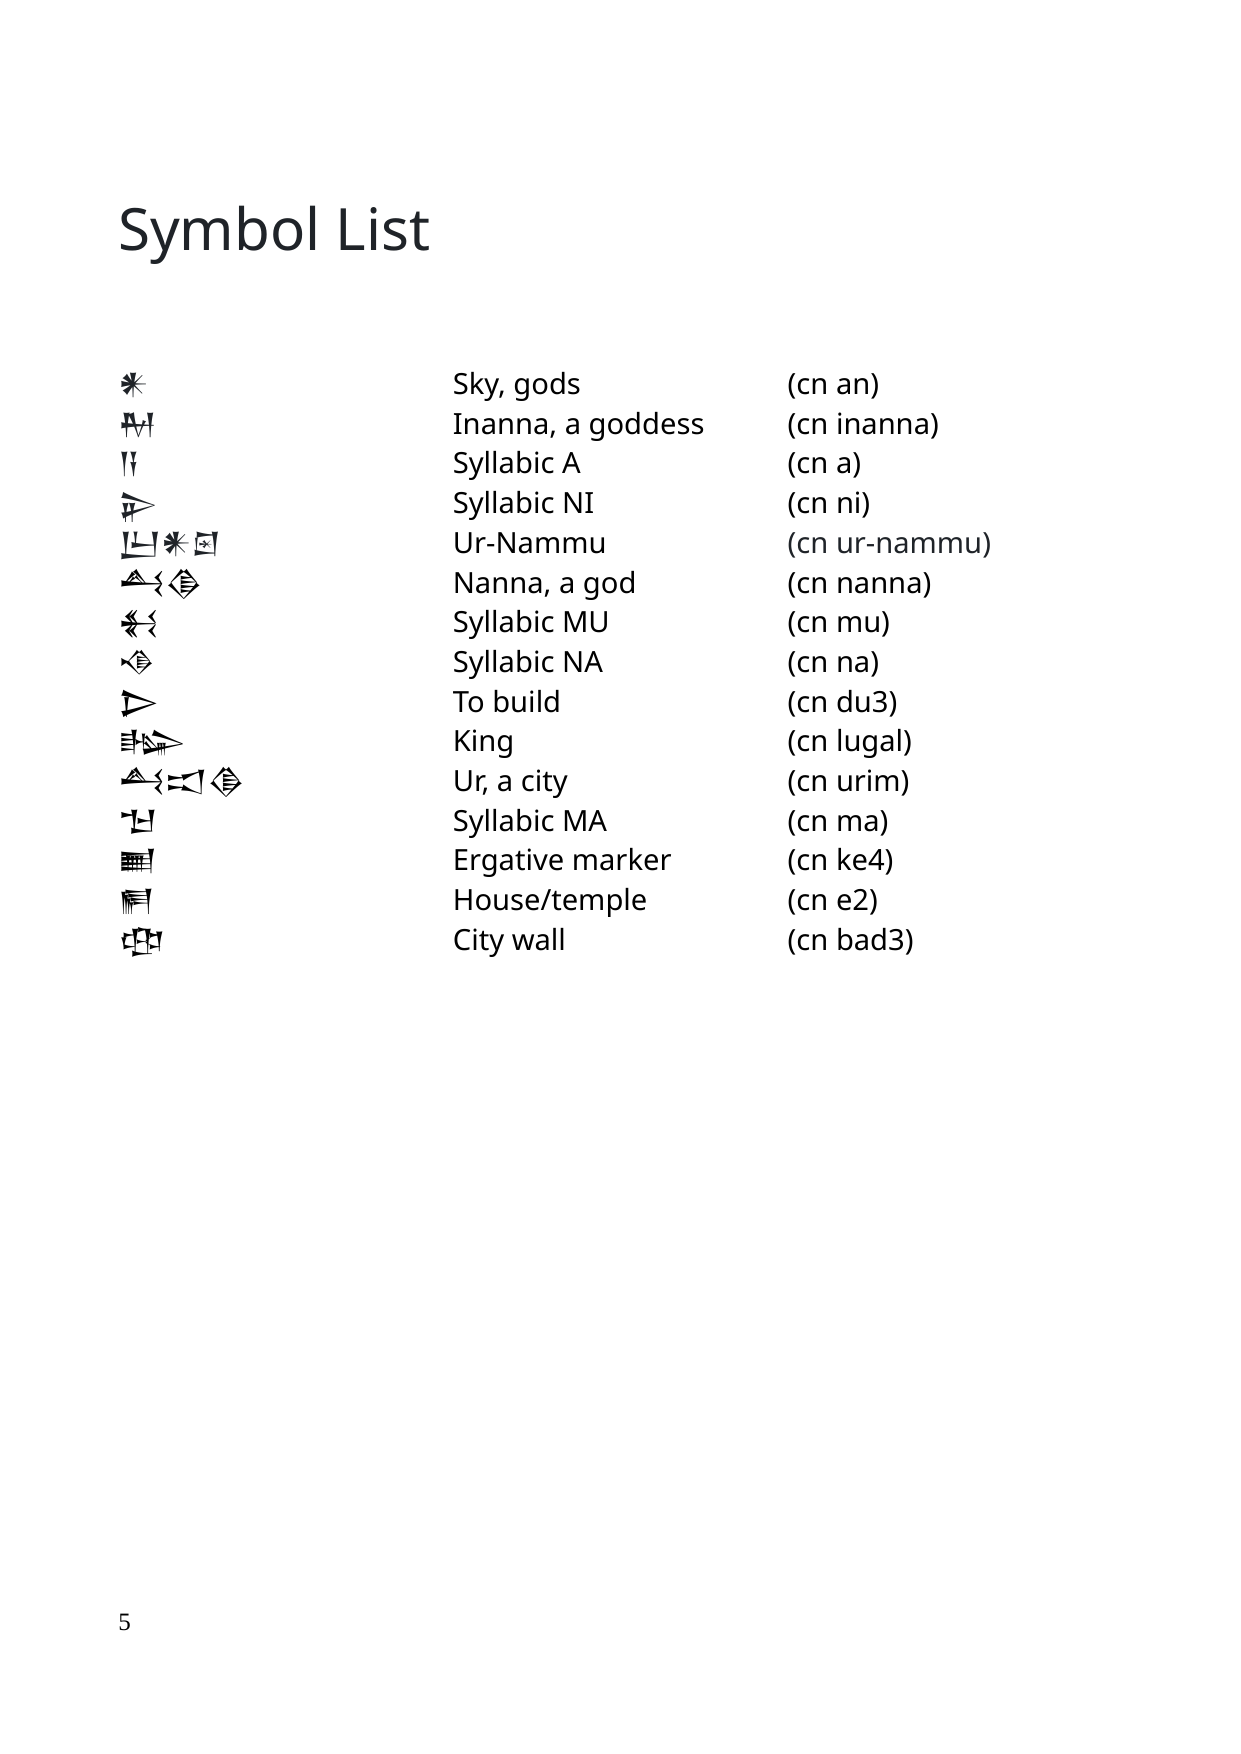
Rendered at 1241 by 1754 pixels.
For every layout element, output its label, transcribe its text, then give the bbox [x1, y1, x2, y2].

table_cell City wall [453, 919, 787, 959]
table_cell 𒈹 [118, 403, 453, 443]
table_cell Syllabic A [453, 443, 787, 482]
table_header Sky, gods [453, 364, 787, 403]
table_cell 𒆕 [118, 681, 453, 721]
table_cell (cn bad3) [788, 919, 1122, 959]
table_cell (cn mu) [788, 602, 1122, 641]
table_cell Syllabic MA [453, 800, 787, 840]
table_cell (cn du3) [788, 681, 1122, 721]
table_cell Nanna, a god [453, 562, 787, 602]
table_cell 𒈬 [118, 602, 453, 641]
table_cell 𒉌 [118, 483, 453, 522]
table_cell To build [453, 681, 787, 721]
table_cell (cn nanna) [788, 562, 1122, 602]
table_cell (cn e2) [788, 879, 1122, 919]
table_header (cn an) [788, 364, 1122, 403]
table_cell Ergative marker [453, 840, 787, 879]
table_cell (cn urim) [788, 760, 1122, 800]
table_cell Ur, a city [453, 760, 787, 800]
table_cell Ur-Nammu [453, 522, 787, 562]
table_cell House/temple [453, 879, 787, 919]
table_cell King [453, 721, 787, 760]
table_cell 𒋀𒆠 [118, 562, 453, 602]
table_cell (cn na) [788, 641, 1122, 681]
table_cell (cn ni) [788, 483, 1122, 522]
table_cell 𒀀 [118, 443, 453, 482]
table_cell 𒆤 [118, 840, 453, 879]
table_cell 𒈾 [118, 641, 453, 681]
table_cell 𒌨𒀭𒇉 [118, 522, 453, 562]
table_cell 𒋀𒀊𒆠 [118, 760, 453, 800]
table_cell (cn a) [788, 443, 1122, 482]
table_cell (cn inanna) [788, 403, 1122, 443]
table_cell 𒂍 [118, 879, 453, 919]
table_cell (cn ma) [788, 800, 1122, 840]
table_cell 𒈠 [118, 800, 453, 840]
table_cell 𒂦 [118, 919, 453, 959]
table_cell (cn ur-nammu) [788, 522, 1122, 562]
table_cell (cn lugal) [788, 721, 1122, 760]
table_cell Inanna, a goddess [453, 403, 787, 443]
text Symbol List [118, 188, 1122, 267]
table_cell Syllabic NA [453, 641, 787, 681]
table_cell Syllabic MU [453, 602, 787, 641]
table_cell (cn ke4) [788, 840, 1122, 879]
table_cell Syllabic NI [453, 483, 787, 522]
table_cell 𒈗 [118, 721, 453, 760]
table_header 𒀭 [118, 364, 453, 403]
